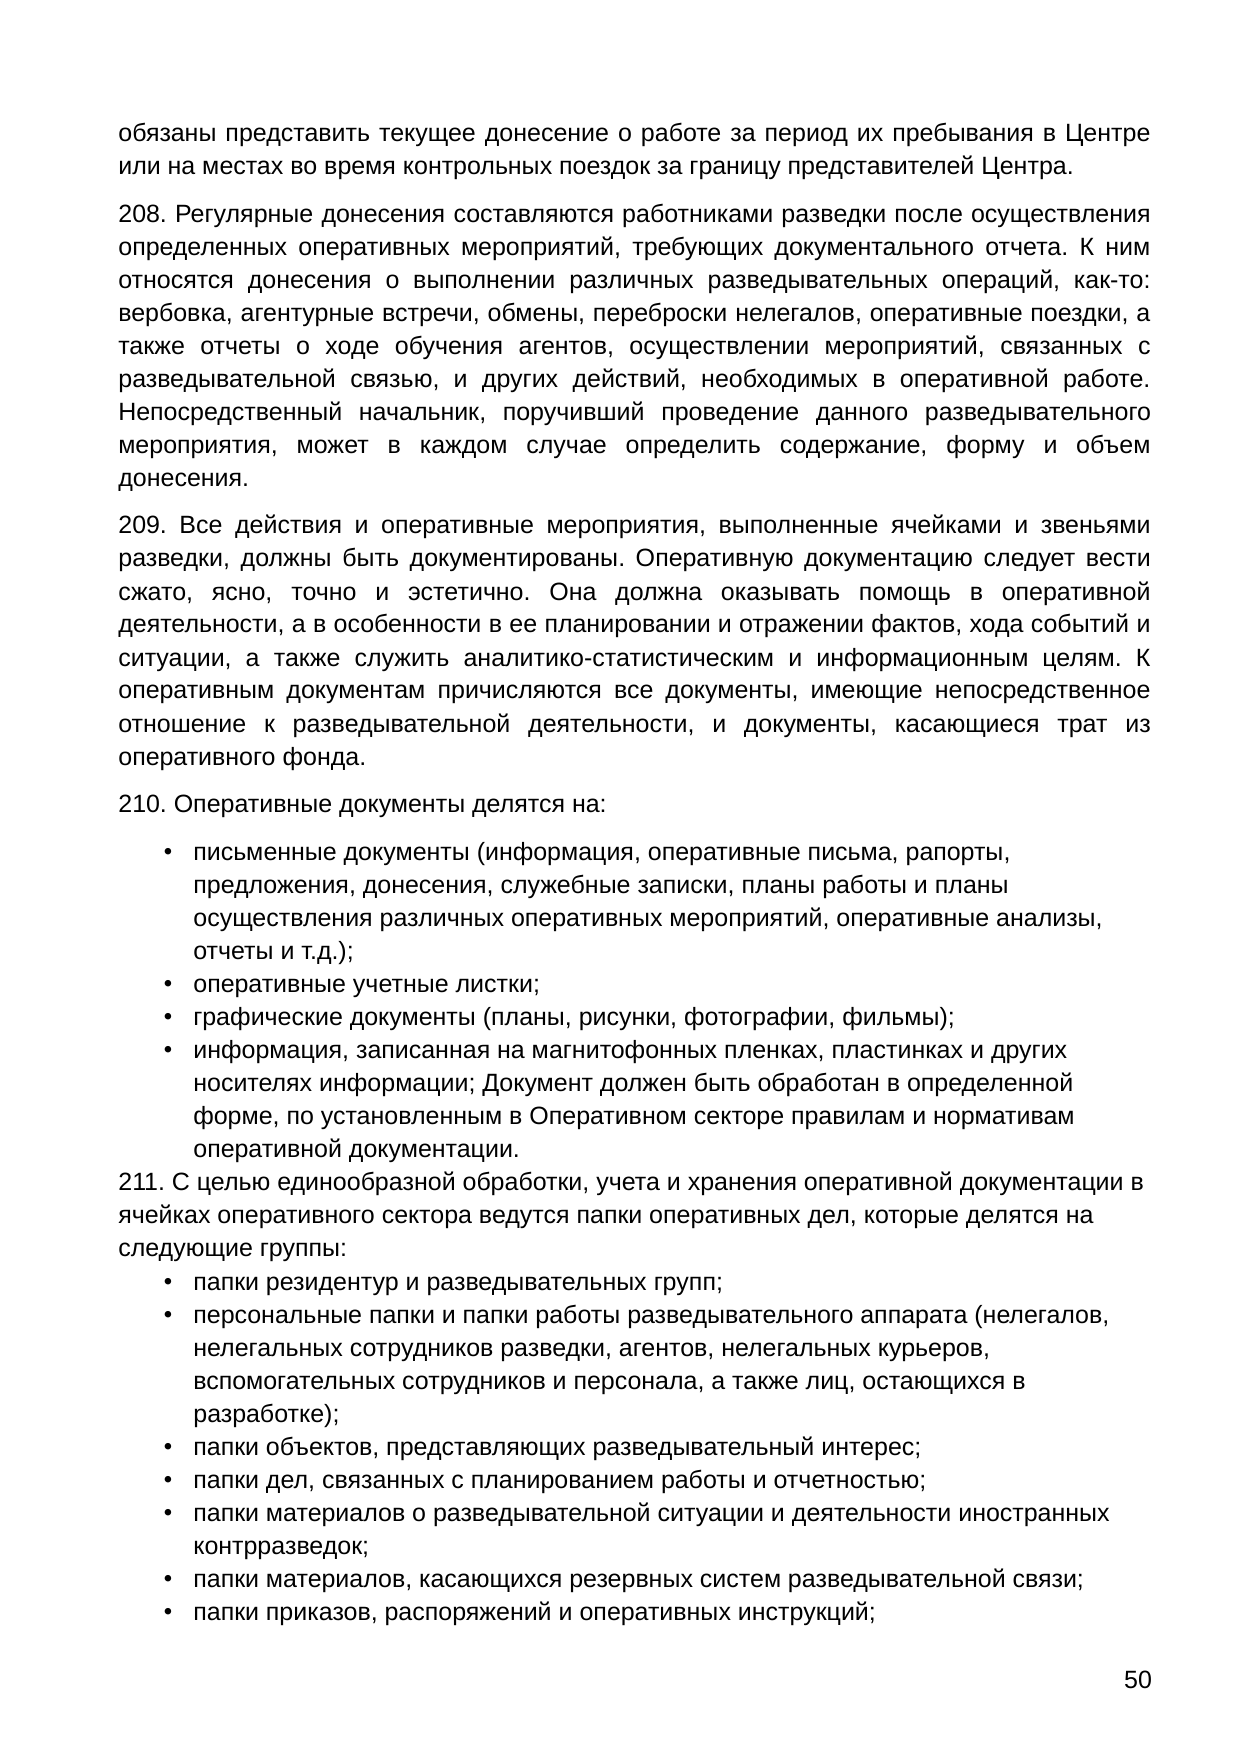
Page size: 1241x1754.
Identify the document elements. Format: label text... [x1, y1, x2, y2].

list папки дел, связанных с планированием работы и отчетностью; [164, 1465, 1152, 1494]
text 211. С целью единообразной обработки, учета и хранения оперативной документации в ячейках оперативного сектора ведутся папки оперативных дел, которые делятся на следующие группы: [118, 1167, 1152, 1262]
list информация, записанная на магнитофонных пленках, пластинках и других носителях информации; Документ должен быть обработан в определенной форме, по установленным в Оперативном секторе правилам и нормативам оперативной документации. [164, 1035, 1152, 1163]
list персональные папки и папки работы разведывательного аппарата (нелегалов, нелегальных сотрудников разведки, агентов, нелегальных курьеров, вспомогательных сотрудников и персонала, а также лиц, остающихся в разработке); [164, 1299, 1152, 1427]
text обязаны представить текущее донесение о работе за период их пребывания в Центре или на местах во время контрольных поездок за границу представителей Центра. [118, 118, 1152, 180]
list папки материалов, касающихся резервных систем разведывательной связи; [164, 1564, 1152, 1593]
text 209. Все действия и оперативные мероприятия, выполненные ячейками и звеньями разведки, должны быть документированы. Оперативную документацию следует вести сжато, ясно, точно и эстетично. Она должна оказывать помощь в оперативной деятельности, а в особенности в ее планировании и отражении фактов, хода событий и ситуации, а также служить аналитико-статистическим и информационным целям. К оперативным документам причисляются все документы, имеющие непосредственное отношение к разведывательной деятельности, и документы, касающиеся трат из оперативного фонда. [118, 510, 1152, 770]
list письменные документы (информация, оперативные письма, рапорты, предложения, донесения, служебные записки, планы работы и планы осуществления различных оперативных мероприятий, оперативные анализы, отчеты и т.д.); [164, 837, 1152, 965]
list папки материалов о разведывательной ситуации и деятельности иностранных контрразведок; [164, 1498, 1152, 1560]
list папки резидентур и разведывательных групп; [164, 1266, 1152, 1295]
text 210. Оперативные документы делятся на: [118, 789, 1152, 818]
list папки объектов, представляющих разведывательный интерес; [164, 1432, 1152, 1461]
list оперативные учетные листки; [164, 969, 1152, 998]
list папки приказов, распоряжений и оперативных инструкций; [164, 1597, 1152, 1626]
text 208. Регулярные донесения составляются работниками разведки после осуществления определенных оперативных мероприятий, требующих документального отчета. К ним относятся донесения о выполнении различных разведывательных операций, как-то: вербовка, агентурные встречи, обмены, переброски нелегалов, оперативные поездки, а также отчеты о ходе обучения агентов, осуществлении мероприятий, связанных с разведывательной связью, и других действий, необходимых в оперативной работе. Непосредственный начальник, поручивший проведение данного разведывательного мероприятия, может в каждом случае определить содержание, форму и объем донесения. [118, 199, 1152, 492]
list графические документы (планы, рисунки, фотографии, фильмы); [164, 1002, 1152, 1031]
